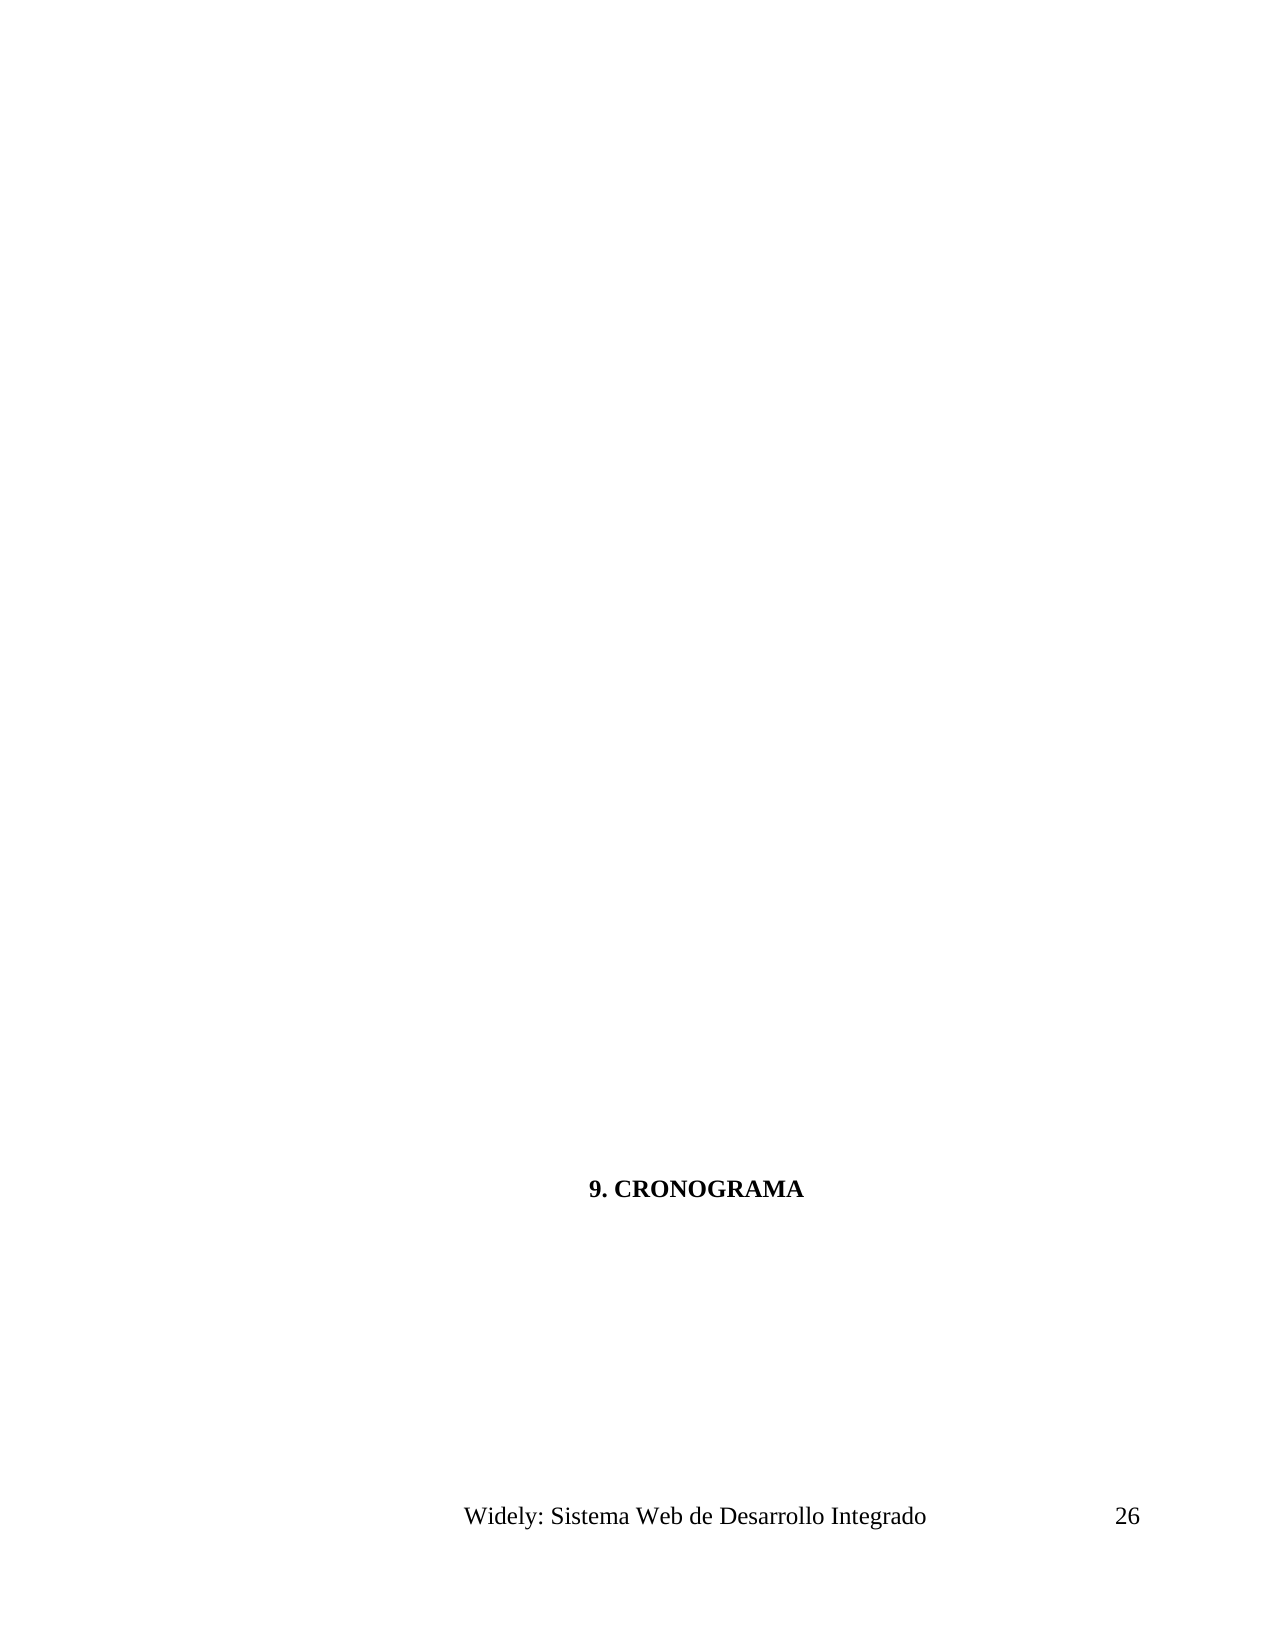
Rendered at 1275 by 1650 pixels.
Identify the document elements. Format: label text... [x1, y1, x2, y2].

subtitle 9. CRONOGRAMA [236, 1175, 1157, 1202]
